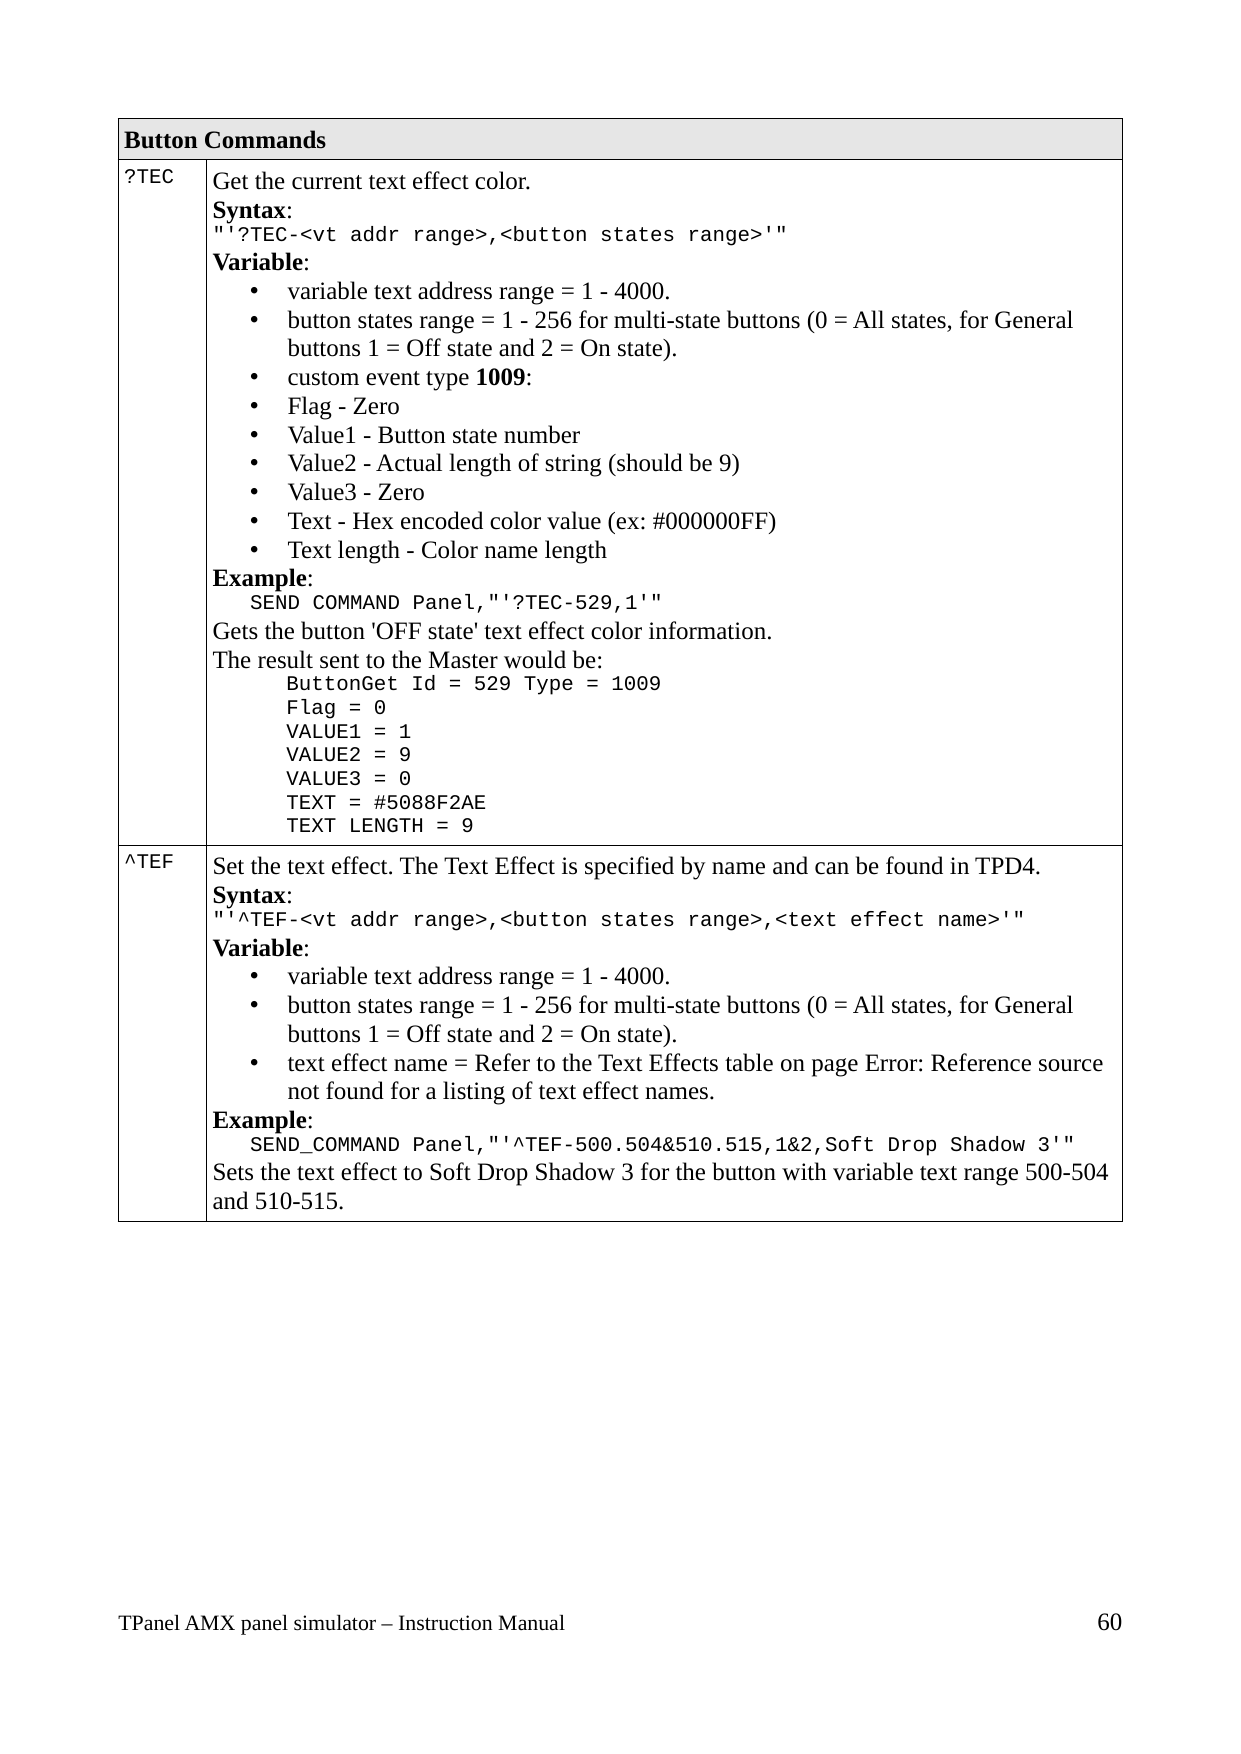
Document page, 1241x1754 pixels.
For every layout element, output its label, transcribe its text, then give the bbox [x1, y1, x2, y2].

table_cell ^TEF [119, 846, 206, 1221]
table_cell ?TEC [119, 160, 206, 845]
table_cell Set the text effect. The Text Effect is specified by name and can be found in TPD4. Syntax: "'^TEF-<vt addr range>,<button states range>,<text effect name>'" Variable: variable text address range = 1 - 4000. button states range = 1 - 256 for multi-state buttons (0 = All states, for General buttons 1 = Off state and 2 = On state). text effect name = Refer to the Text Effects table on page Fehler: Verweis nicht gefunden for a listing of text effect names. Example: SEND_COMMAND Panel,"'^TEF-500.504&510.515,1&2,Soft Drop Shadow 3'" Sets the text effect to Soft Drop Shadow 3 for the button with variable text range 500-504 and 510-515. [207, 846, 1122, 1221]
table_header Button Commands [119, 119, 1122, 159]
table_cell Get the current text effect color. Syntax: "'?TEC-<vt addr range>,<button states range>'" Variable: variable text address range = 1 - 4000. button states range = 1 - 256 for multi-state buttons (0 = All states, for General buttons 1 = Off state and 2 = On state). custom event type 1009: Flag - Zero Value1 - Button state number Value2 - Actual length of string (should be 9) Value3 - Zero Text - Hex encoded color value (ex: #000000FF) Text length - Color name length Example: SEND COMMAND Panel,"'?TEC-529,1'" Gets the button 'OFF state' text effect color information. The result sent to the Master would be: ButtonGet Id = 529 Type = 1009 Flag = 0 VALUE1 = 1 VALUE2 = 9 VALUE3 = 0 TEXT = #5088F2AE TEXT LENGTH = 9 [207, 160, 1122, 845]
